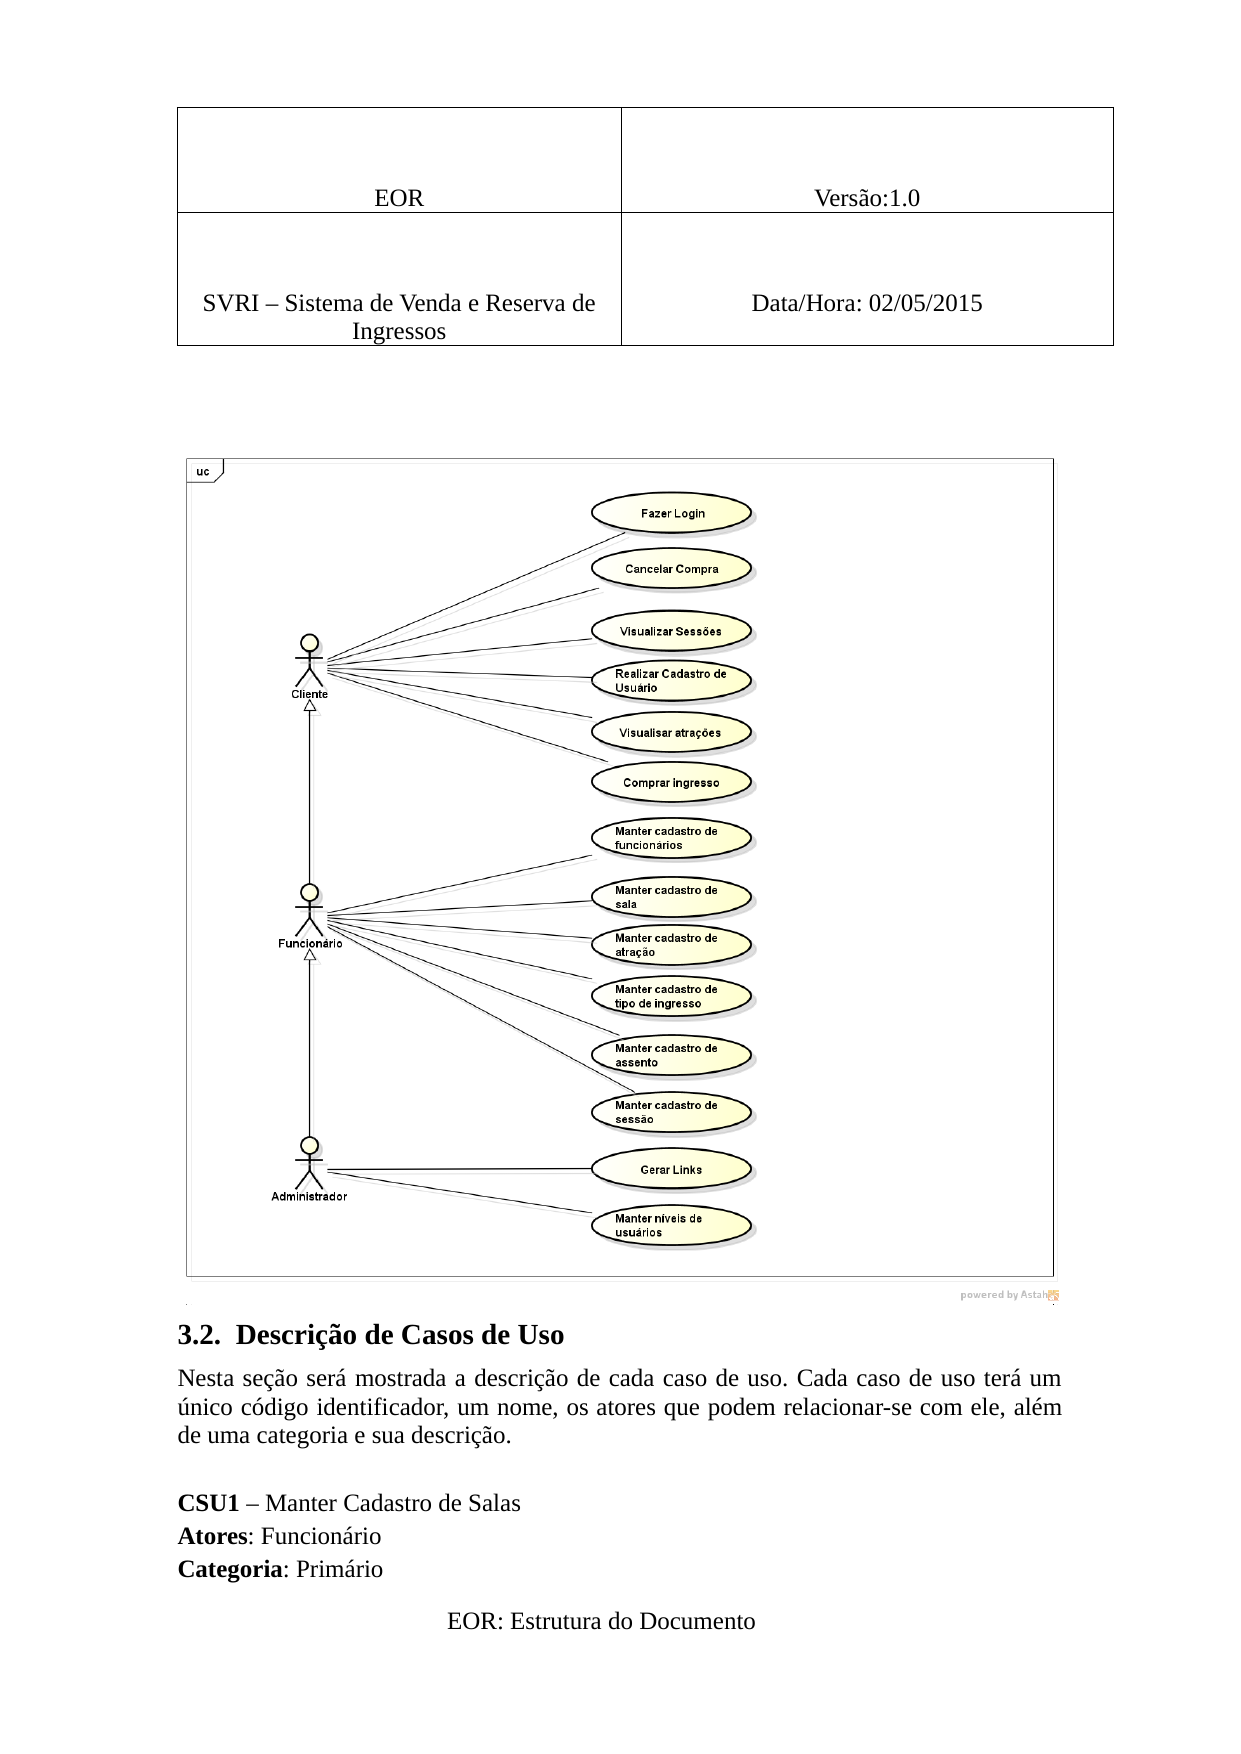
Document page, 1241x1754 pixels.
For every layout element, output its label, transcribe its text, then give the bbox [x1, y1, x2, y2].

text Atores: Funcionário [177, 1521, 1063, 1550]
text 3.2. Descrição de Casos de Uso [177, 1317, 1063, 1350]
text Nesta seção será mostrada a descrição de cada caso de uso. Cada caso de uso terá um único código identificador, um nome, os atores que podem relacionar-se com ele, além de uma categoria e sua descrição. [177, 1363, 1063, 1449]
text CSU1 – Manter Cadastro de Salas [177, 1488, 1063, 1517]
text Categoria: Primário [177, 1554, 1063, 1583]
